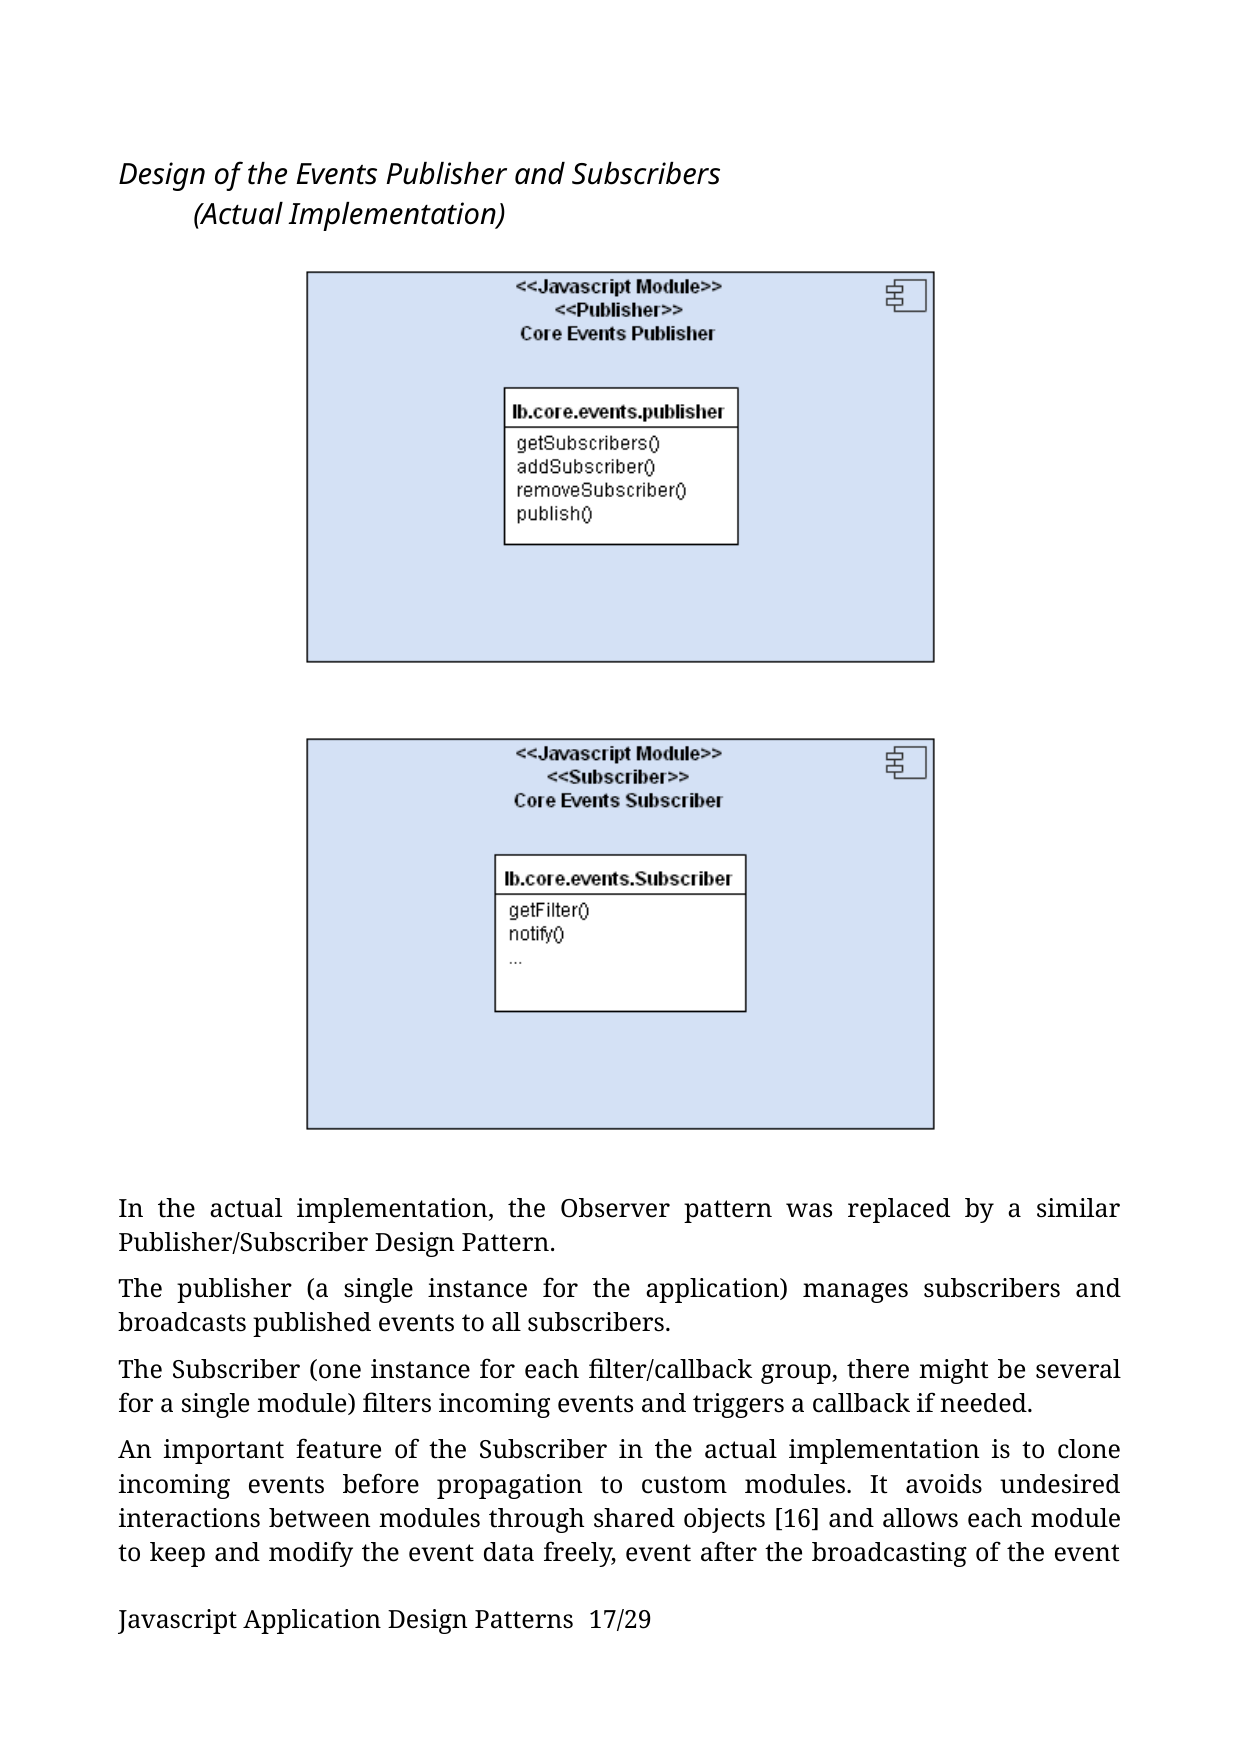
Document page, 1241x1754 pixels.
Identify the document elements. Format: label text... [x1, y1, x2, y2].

text The Subscriber (one instance for each filter/callback group, there might be several for a single module) filters incoming events and triggers a callback if needed. [118, 1352, 1122, 1420]
picture [292, 723, 949, 1144]
text In the actual implementation, the Observer pattern was replaced by a similar Publisher/Subscriber Design Pattern. [118, 1190, 1122, 1258]
picture [292, 256, 949, 677]
text The publisher (a single instance for the application) manages subscribers and broadcasts published events to all subscribers. [118, 1271, 1122, 1339]
text An important feature of the Subscriber in the actual implementation is to clone incoming events before propagation to custom modules. It avoids undesired interactions between modules through shared objects [16] and allows each module to keep and modify the event data freely, event after the broadcasting of the event [118, 1432, 1122, 1568]
subtitle Design of the Events Publisher and Subscribers (Actual Implementation) [118, 153, 1122, 233]
